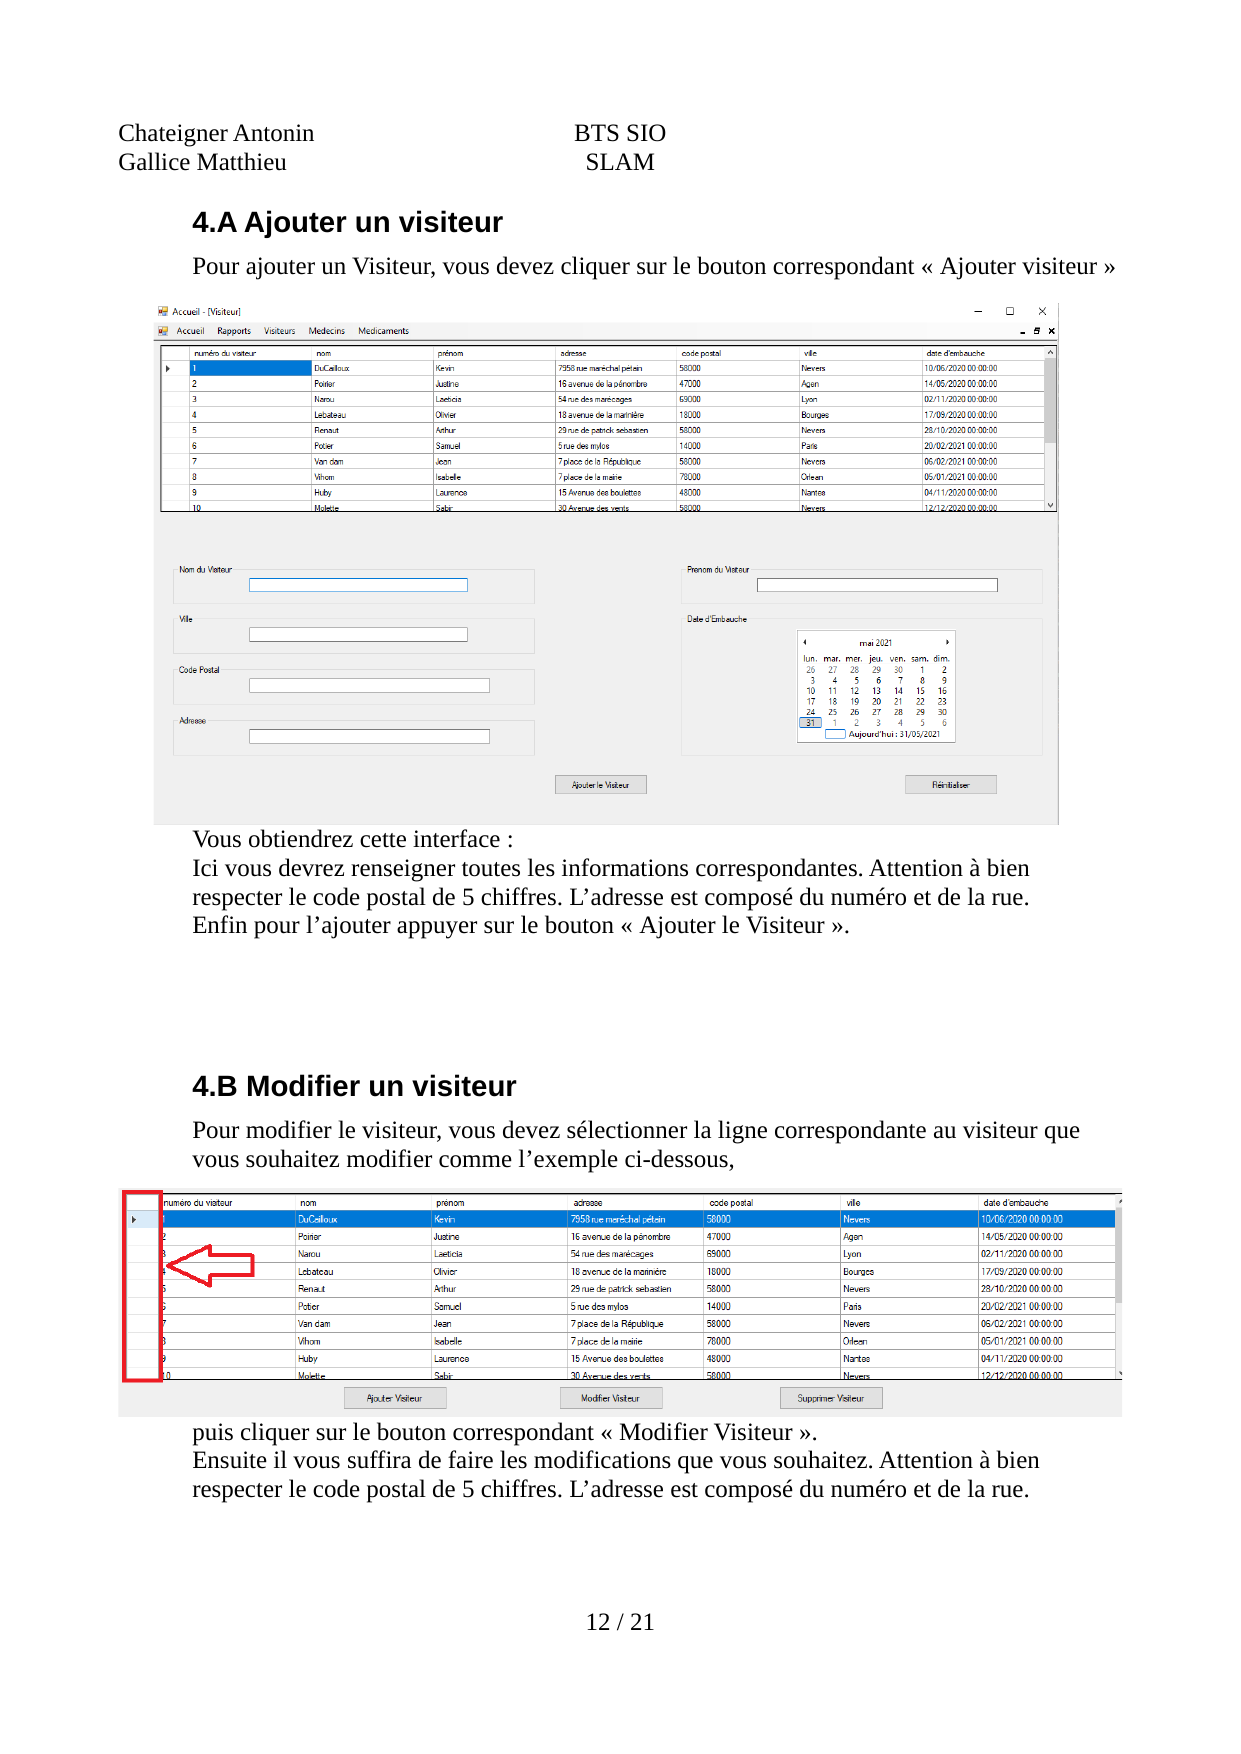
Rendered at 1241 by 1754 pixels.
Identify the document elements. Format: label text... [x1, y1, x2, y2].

text Enfin pour l’ajouter appuyer sur le bouton « Ajouter le Visiteur ». [118, 911, 1122, 939]
picture [118, 1188, 1123, 1417]
picture [153, 303, 1059, 825]
text Vous obtiendrez cette interface : [118, 280, 1122, 853]
text Ensuite il vous suffira de faire les modifications que vous souhaitez. Attention à bien respecter le code postal de 5 chiffres. L’adresse est composé du numéro et de la rue. [118, 1446, 1122, 1503]
text Pour modifier le visiteur, vous devez sélectionner la ligne correspondante au visiteur que vous souhaitez modifier comme l’exemple ci-dessous, [118, 1115, 1122, 1173]
subtitle 4.A Ajouter un visiteur [118, 205, 1122, 239]
text Pour ajouter un Visiteur, vous devez cliquer sur le bouton correspondant « Ajouter visiteur » [118, 251, 1122, 280]
text Ici vous devrez renseigner toutes les informations correspondantes. Attention à bien respecter le code postal de 5 chiffres. L’adresse est composé du numéro et de la rue. [118, 853, 1122, 911]
text [118, 1173, 1122, 1188]
subtitle 4.B Modifier un visiteur [118, 1069, 1122, 1103]
text puis cliquer sur le bouton correspondant « Modifier Visiteur ». [118, 1417, 1122, 1446]
